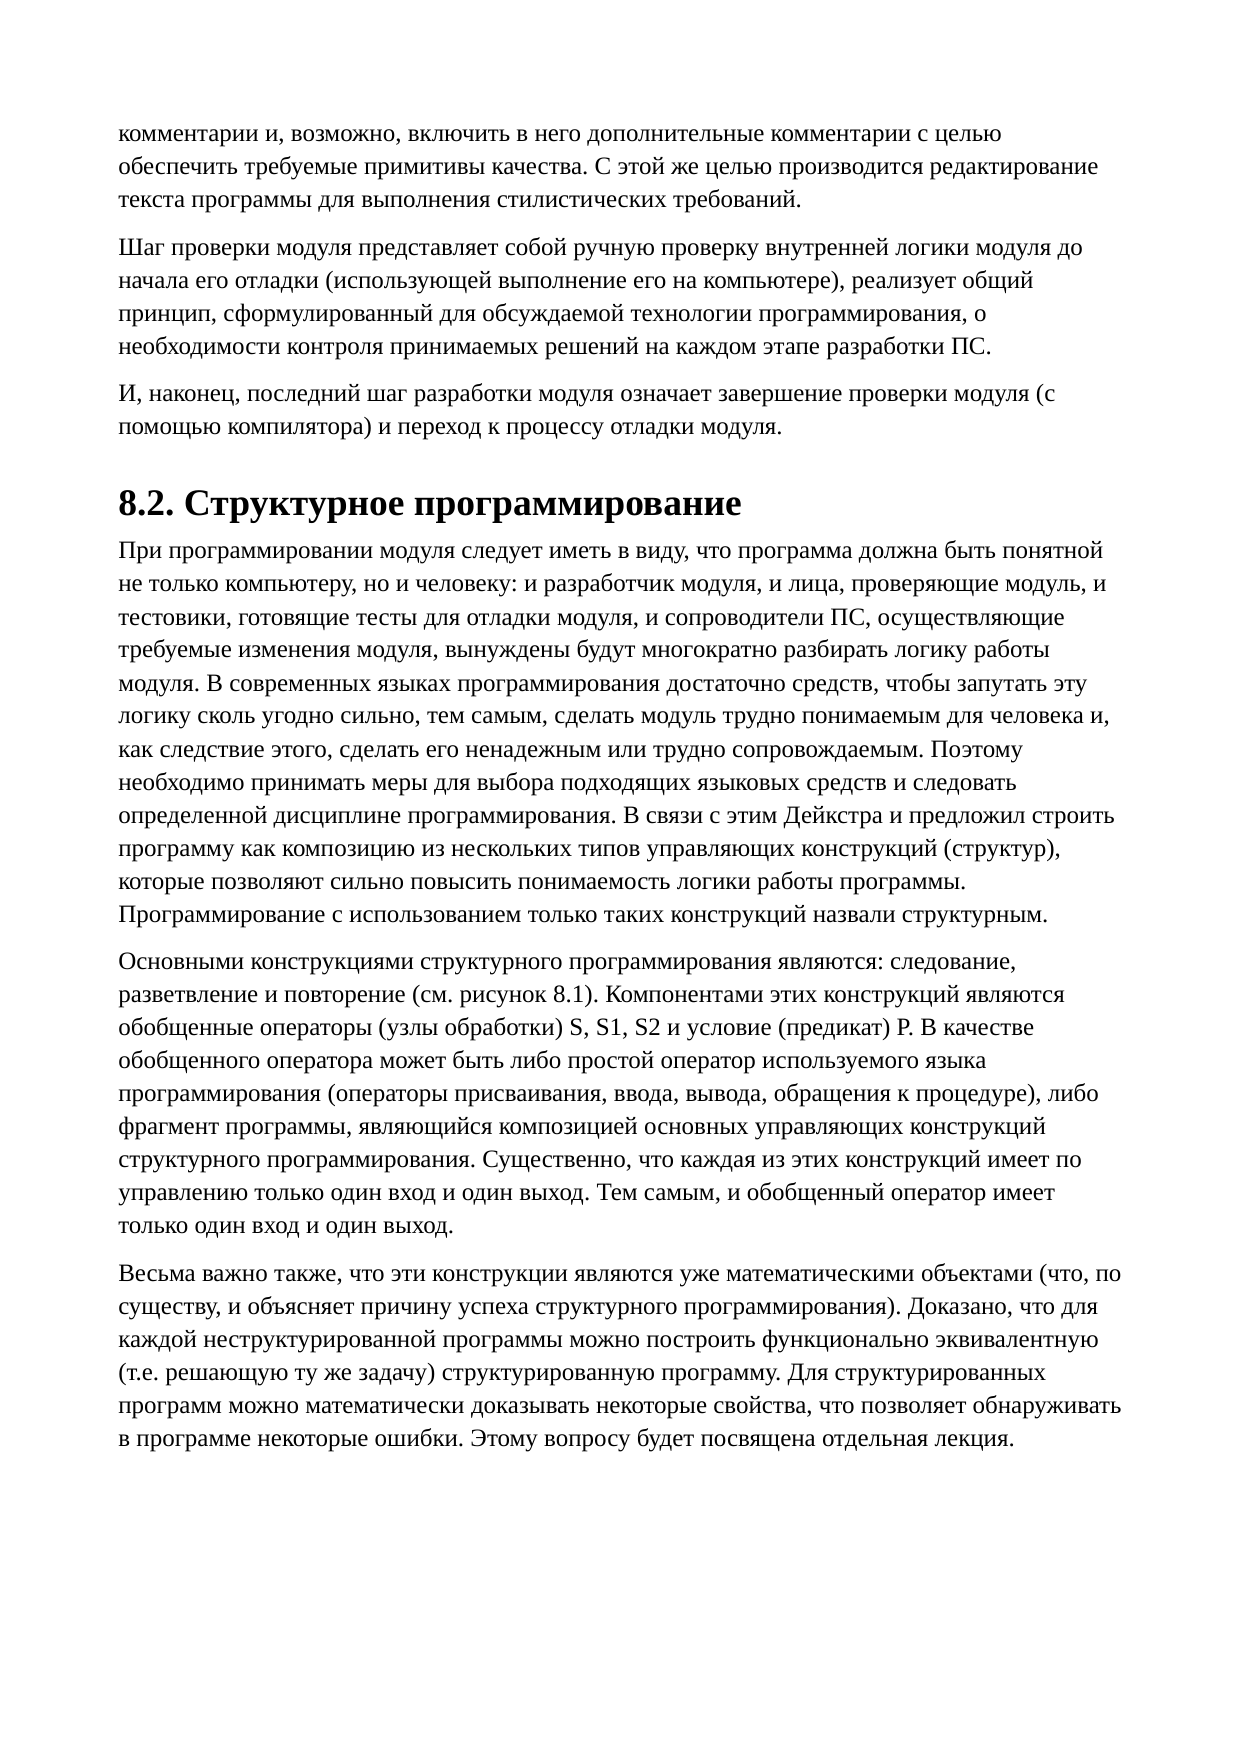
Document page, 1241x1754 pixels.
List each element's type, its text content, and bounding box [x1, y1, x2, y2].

text И, наконец, последний шаг разработки модуля означает завершение проверки модуля (с помощью компилятора) и переход к процессу отладки модуля. [118, 378, 1122, 440]
text комментарии и, возможно, включить в него дополнительные комментарии с целью обеспечить требуемые примитивы качества. С этой же целью производится редактирование текста программы для выполнения стилистических требований. [118, 118, 1122, 213]
subtitle 8.2. Структурное программирование [118, 480, 1122, 523]
text Основными конструкциями структурного программирования являются: следование, разветвление и повторение (см. рисунок 8.1). Компонентами этих конструкций являются обобщенные операторы (узлы обработки) S, S1, S2 и условие (предикат) P. В качестве обобщенного оператора может быть либо простой оператор используемого языка программирования (операторы присваивания, ввода, вывода, обращения к процедуре), либо фрагмент программы, являющийся композицией основных управляющих конструкций структурного программирования. Существенно, что каждая из этих конструкций имеет по управлению только один вход и один выход. Тем самым, и обобщенный оператор имеет только один вход и один выход. [118, 946, 1122, 1239]
text Шаг проверки модуля представляет собой ручную проверку внутренней логики модуля до начала его отладки (использующей выполнение его на компьютере), реализует общий принцип, сформулированный для обсуждаемой технологии программирования, о необходимости контроля принимаемых решений на каждом этапе разработки ПС. [118, 232, 1122, 359]
text При программировании модуля следует иметь в виду, что программа должна быть понятной не только компьютеру, но и человеку: и разработчик модуля, и лица, проверяющие модуль, и тестовики, готовящие тесты для отладки модуля, и сопроводители ПС, осуществляющие требуемые изменения модуля, вынуждены будут многократно разбирать логику работы модуля. В современных языках программирования достаточно средств, чтобы запутать эту логику сколь угодно сильно, тем самым, сделать модуль трудно понимаемым для человека и, как следствие этого, сделать его ненадежным или трудно сопровождаемым. Поэтому необходимо принимать меры для выбора подходящих языковых средств и следовать определенной дисциплине программирования. В связи с этим Дейкстра и предложил строить программу как композицию из нескольких типов управляющих конструкций (структур), которые позволяют сильно повысить понимаемость логики работы программы. Программирование с использованием только таких конструкций назвали структурным. [118, 536, 1122, 927]
text Весьма важно также, что эти конструкции являются уже математическими объектами (что, по существу, и объясняет причину успеха структурного программирования). Доказано, что для каждой неструктурированной программы можно построить функционально эквивалентную (т.е. решающую ту же задачу) структурированную программу. Для структурированных программ можно математически доказывать некоторые свойства, что позволяет обнаруживать в программе некоторые ошибки. Этому вопросу будет посвящена отдельная лекция. [118, 1258, 1122, 1452]
